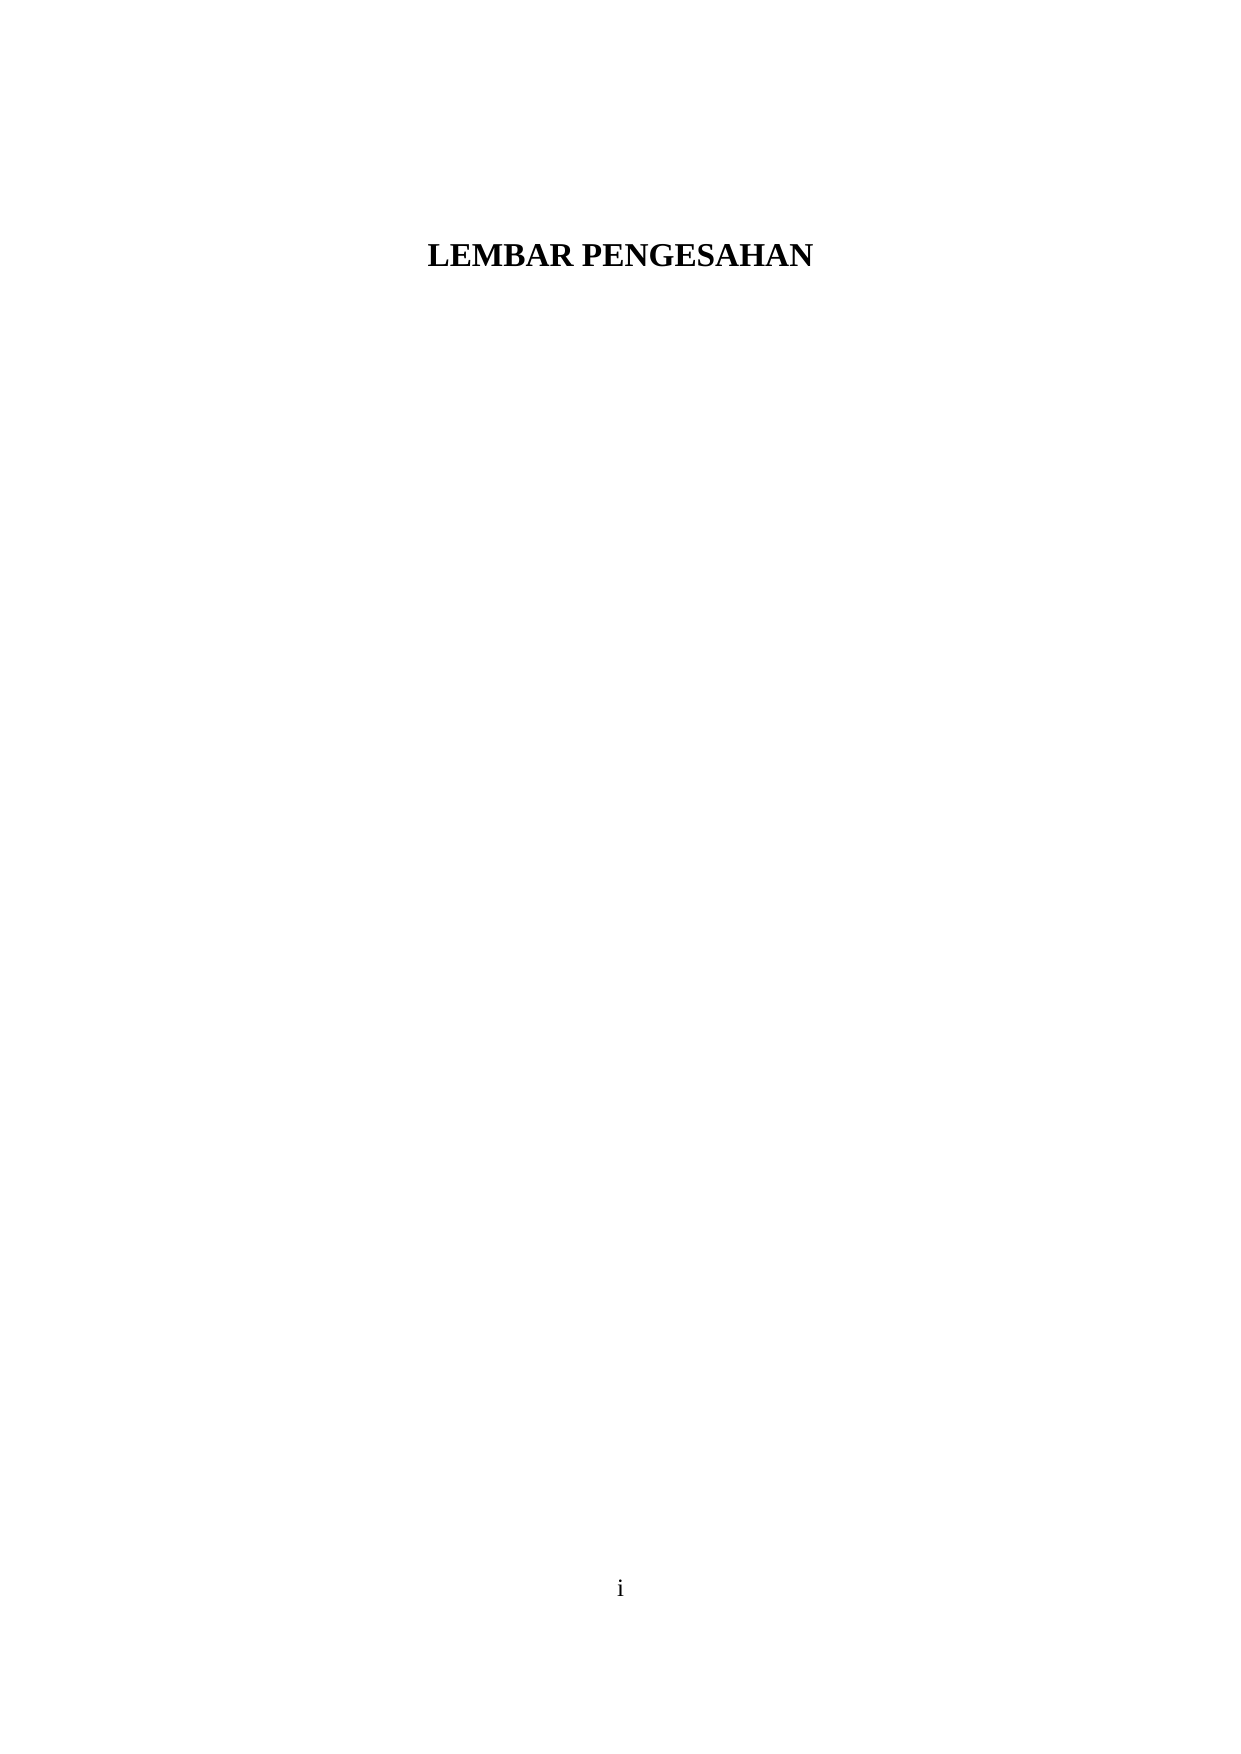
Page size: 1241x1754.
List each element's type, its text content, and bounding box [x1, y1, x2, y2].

subtitle LEMBAR PENGESAHAN [187, 235, 1053, 273]
